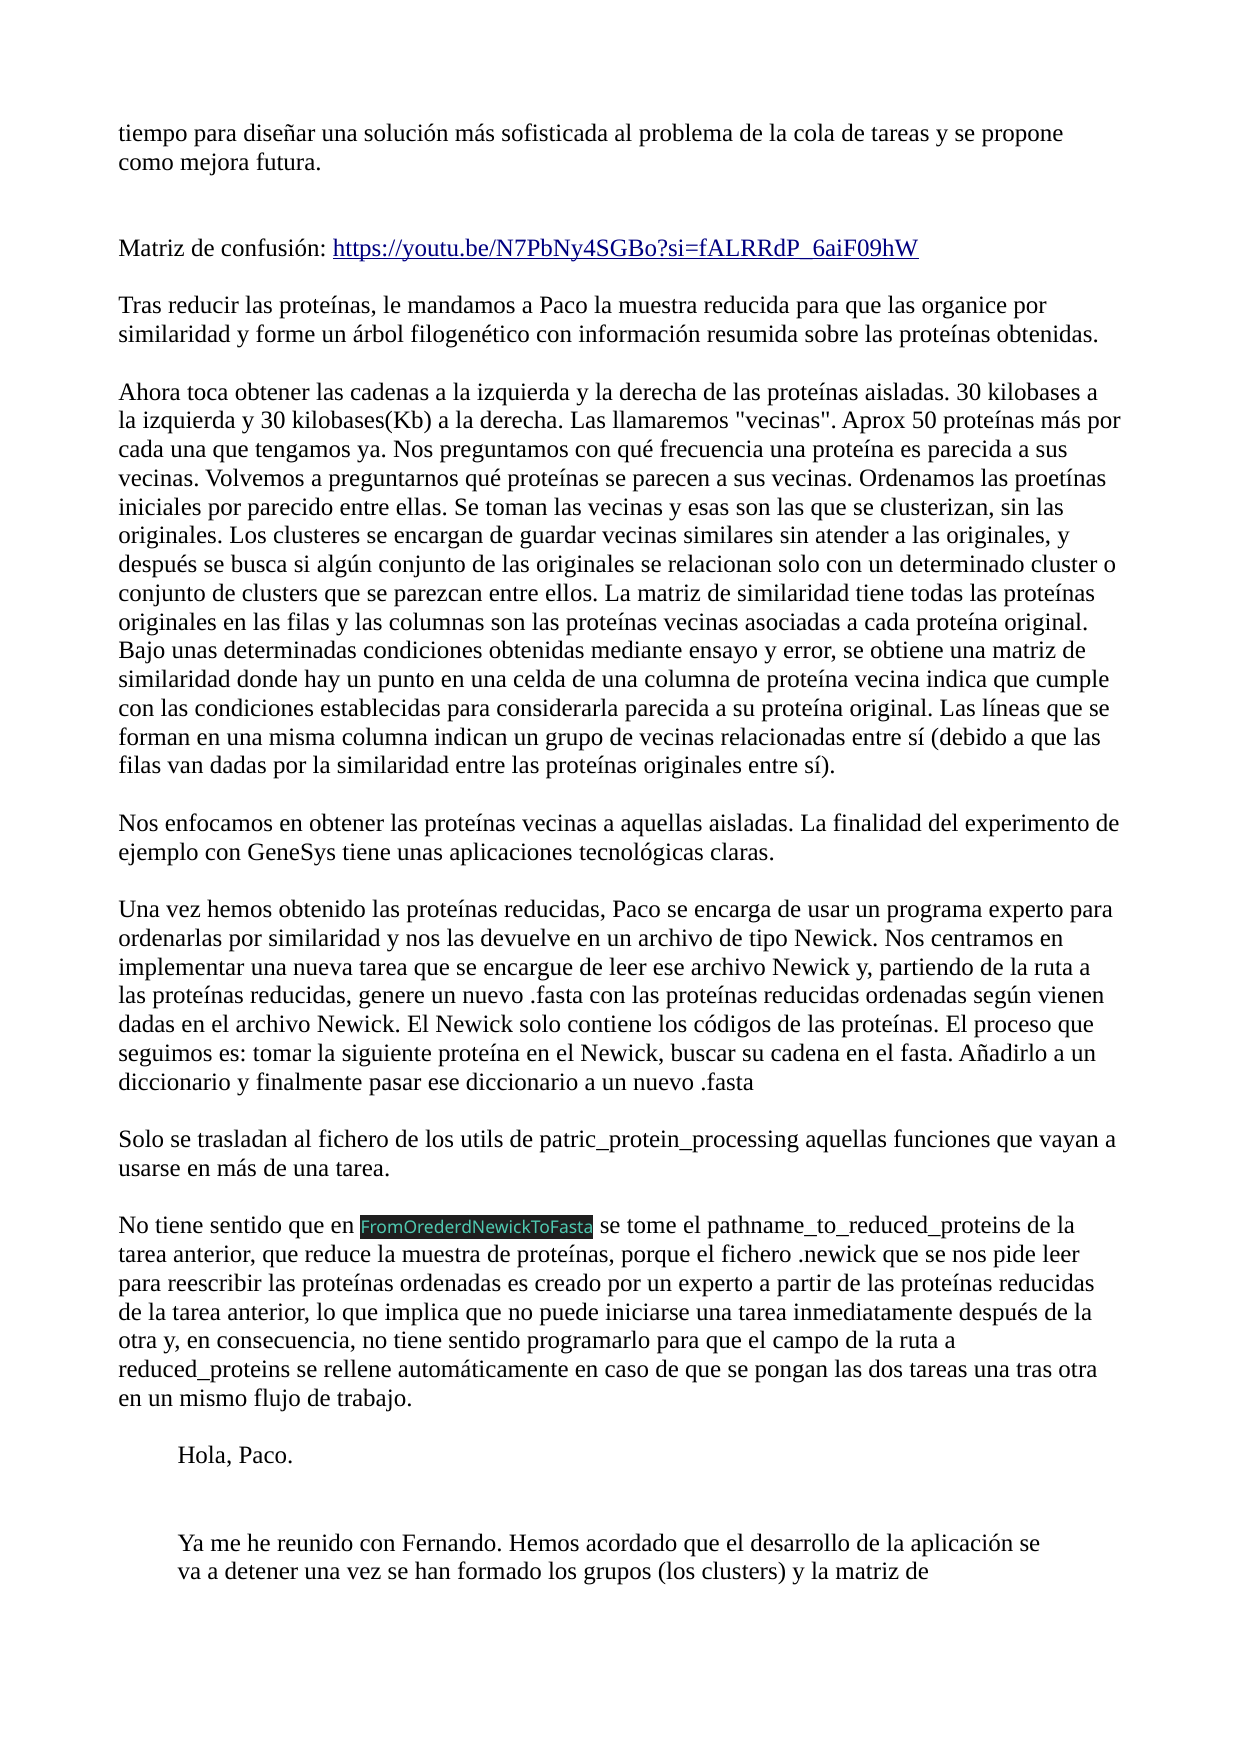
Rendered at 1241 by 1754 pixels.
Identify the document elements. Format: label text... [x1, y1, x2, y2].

text Una vez hemos obtenido las proteínas reducidas, Paco se encarga de usar un programa experto para ordenarlas por similaridad y nos las devuelve en un archivo de tipo Newick. Nos centramos en implementar una nueva tarea que se encargue de leer ese archivo Newick y, partiendo de la ruta a las proteínas reducidas, genere un nuevo .fasta con las proteínas reducidas ordenadas según vienen dadas en el archivo Newick. El Newick solo contiene los códigos de las proteínas. El proceso que seguimos es: tomar la siguiente proteína en el Newick, buscar su cadena en el fasta. Añadirlo a un diccionario y finalmente pasar ese diccionario a un nuevo .fasta [118, 894, 1122, 1096]
text Nos enfocamos en obtener las proteínas vecinas a aquellas aisladas. La finalidad del experimento de ejemplo con GeneSys tiene unas aplicaciones tecnológicas claras. [118, 808, 1122, 866]
text Ya me he reunido con Fernando. Hemos acordado que el desarrollo de la aplicación se va a detener una vez se han formado los grupos (los clusters) y la matriz de [177, 1528, 1063, 1585]
text Solo se trasladan al fichero de los utils de patric_protein_processing aquellas funciones que vayan a usarse en más de una tarea. [118, 1124, 1122, 1182]
text Matriz de confusión: https://youtu.be/N7PbNy4SGBo?si=fALRRdP_6aiF09hW [118, 233, 1122, 262]
text Ahora toca obtener las cadenas a la izquierda y la derecha de las proteínas aisladas. 30 kilobases a la izquierda y 30 kilobases(Kb) a la derecha. Las llamaremos "vecinas". Aprox 50 proteínas más por cada una que tengamos ya. Nos preguntamos con qué frecuencia una proteína es parecida a sus vecinas. Volvemos a preguntarnos qué proteínas se parecen a sus vecinas. Ordenamos las proetínas iniciales por parecido entre ellas. Se toman las vecinas y esas son las que se clusterizan, sin las originales. Los clusteres se encargan de guardar vecinas similares sin atender a las originales, y después se busca si algún conjunto de las originales se relacionan solo con un determinado cluster o conjunto de clusters que se parezcan entre ellos. La matriz de similaridad tiene todas las proteínas originales en las filas y las columnas son las proteínas vecinas asociadas a cada proteína original. Bajo unas determinadas condiciones obtenidas mediante ensayo y error, se obtiene una matriz de similaridad donde hay un punto en una celda de una columna de proteína vecina indica que cumple con las condiciones establecidas para considerarla parecida a su proteína original. Las líneas que se forman en una misma columna indican un grupo de vecinas relacionadas entre sí (debido a que las filas van dadas por la similaridad entre las proteínas originales entre sí). [118, 377, 1122, 779]
text No tiene sentido que en FromOrederdNewickToFasta se tome el pathname_to_reduced_proteins de la tarea anterior, que reduce la muestra de proteínas, porque el fichero .newick que se nos pide leer para reescribir las proteínas ordenadas es creado por un experto a partir de las proteínas reducidas de la tarea anterior, lo que implica que no puede iniciarse una tarea inmediatamente después de la otra y, en consecuencia, no tiene sentido programarlo para que el campo de la ruta a reduced_proteins se rellene automáticamente en caso de que se pongan las dos tareas una tras otra en un mismo flujo de trabajo. [118, 1211, 1122, 1412]
text tiempo para diseñar una solución más sofisticada al problema de la cola de tareas y se propone como mejora futura. [118, 118, 1122, 176]
text Hola, Paco. [177, 1441, 1063, 1469]
text Tras reducir las proteínas, le mandamos a Paco la muestra reducida para que las organice por similaridad y forme un árbol filogenético con información resumida sobre las proteínas obtenidas. [118, 291, 1122, 348]
